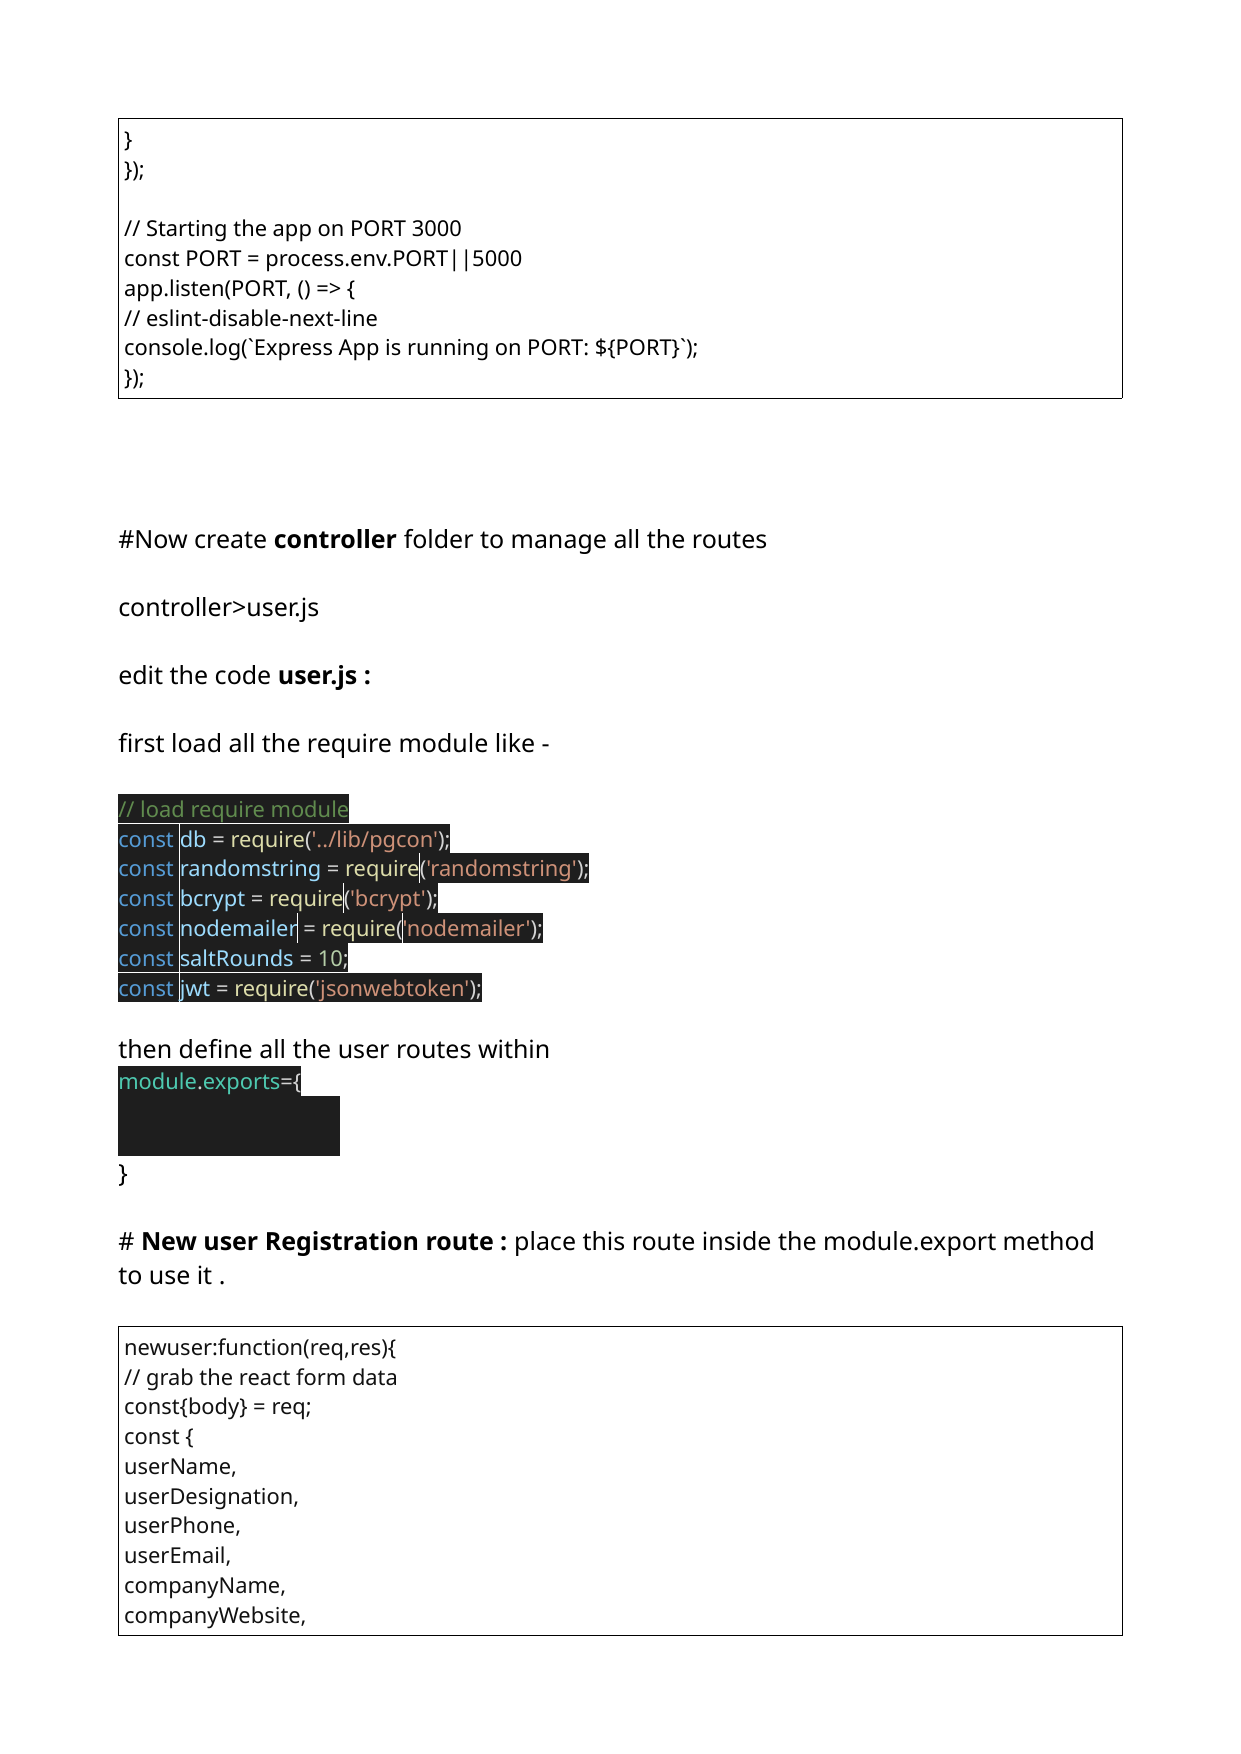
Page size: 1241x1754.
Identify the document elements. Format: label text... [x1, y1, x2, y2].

text then define all the user routes within [118, 1032, 1122, 1066]
table_header } }); // Starting the app on PORT 3000 const PORT = process.env.PORT||5000 app.listen(PORT, () => { // eslint-disable-next-line console.log(`Express App is running on PORT: ${PORT}`); }); [119, 119, 1122, 398]
text first load all the require module like - [118, 726, 1122, 760]
text module.exports={ [118, 1066, 1122, 1096]
text const nodemailer = require('nodemailer'); [118, 913, 1122, 943]
text controller>user.js [118, 589, 1122, 623]
text #Now create controller folder to manage all the routes [118, 521, 1122, 555]
text # New user Registration route : place this route inside the module.export method to use it . [118, 1224, 1122, 1292]
table_header newuser:function(req,res){ // grab the react form data const{body} = req; const { userName, userDesignation, userPhone, userEmail, companyName, companyWebsite, [119, 1327, 1122, 1635]
text const jwt = require('jsonwebtoken'); [118, 972, 1122, 1002]
text const randomstring = require('randomstring'); [118, 853, 1122, 883]
text // load require module [118, 794, 1122, 823]
text const saltRounds = 10; [118, 943, 1122, 972]
text edit the code user.js : [118, 657, 1122, 692]
text } [118, 1156, 1122, 1189]
text const bcrypt = require('bcrypt'); [118, 883, 1122, 913]
text const db = require('../lib/pgcon'); [118, 823, 1122, 853]
